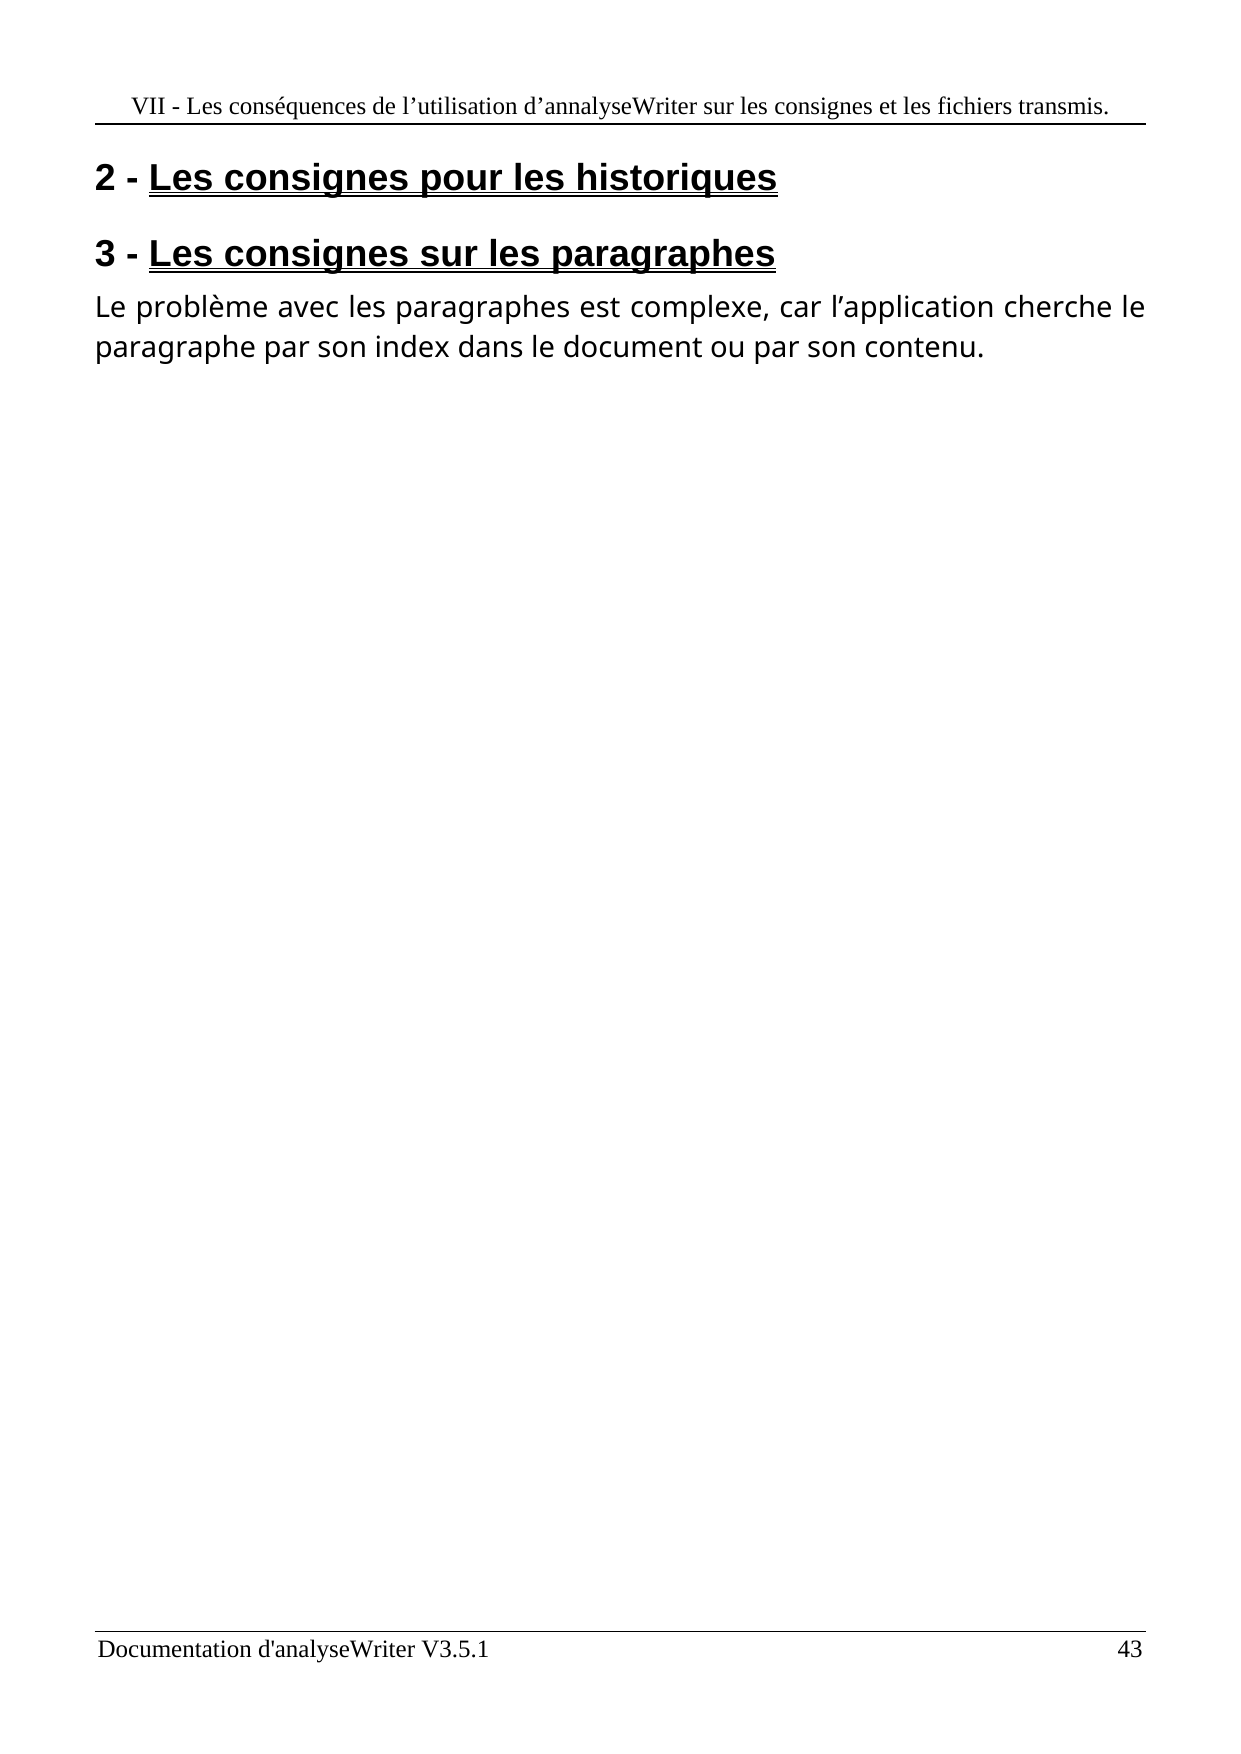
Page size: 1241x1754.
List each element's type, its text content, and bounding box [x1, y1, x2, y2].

subtitle Les consignes sur les paragraphes [94, 231, 1146, 274]
text Le problème avec les paragraphes est complexe, car l’application cherche le paragraphe par son index dans le document ou par son contenu. [94, 286, 1146, 366]
subtitle Les consignes pour les historiques [94, 155, 1146, 198]
